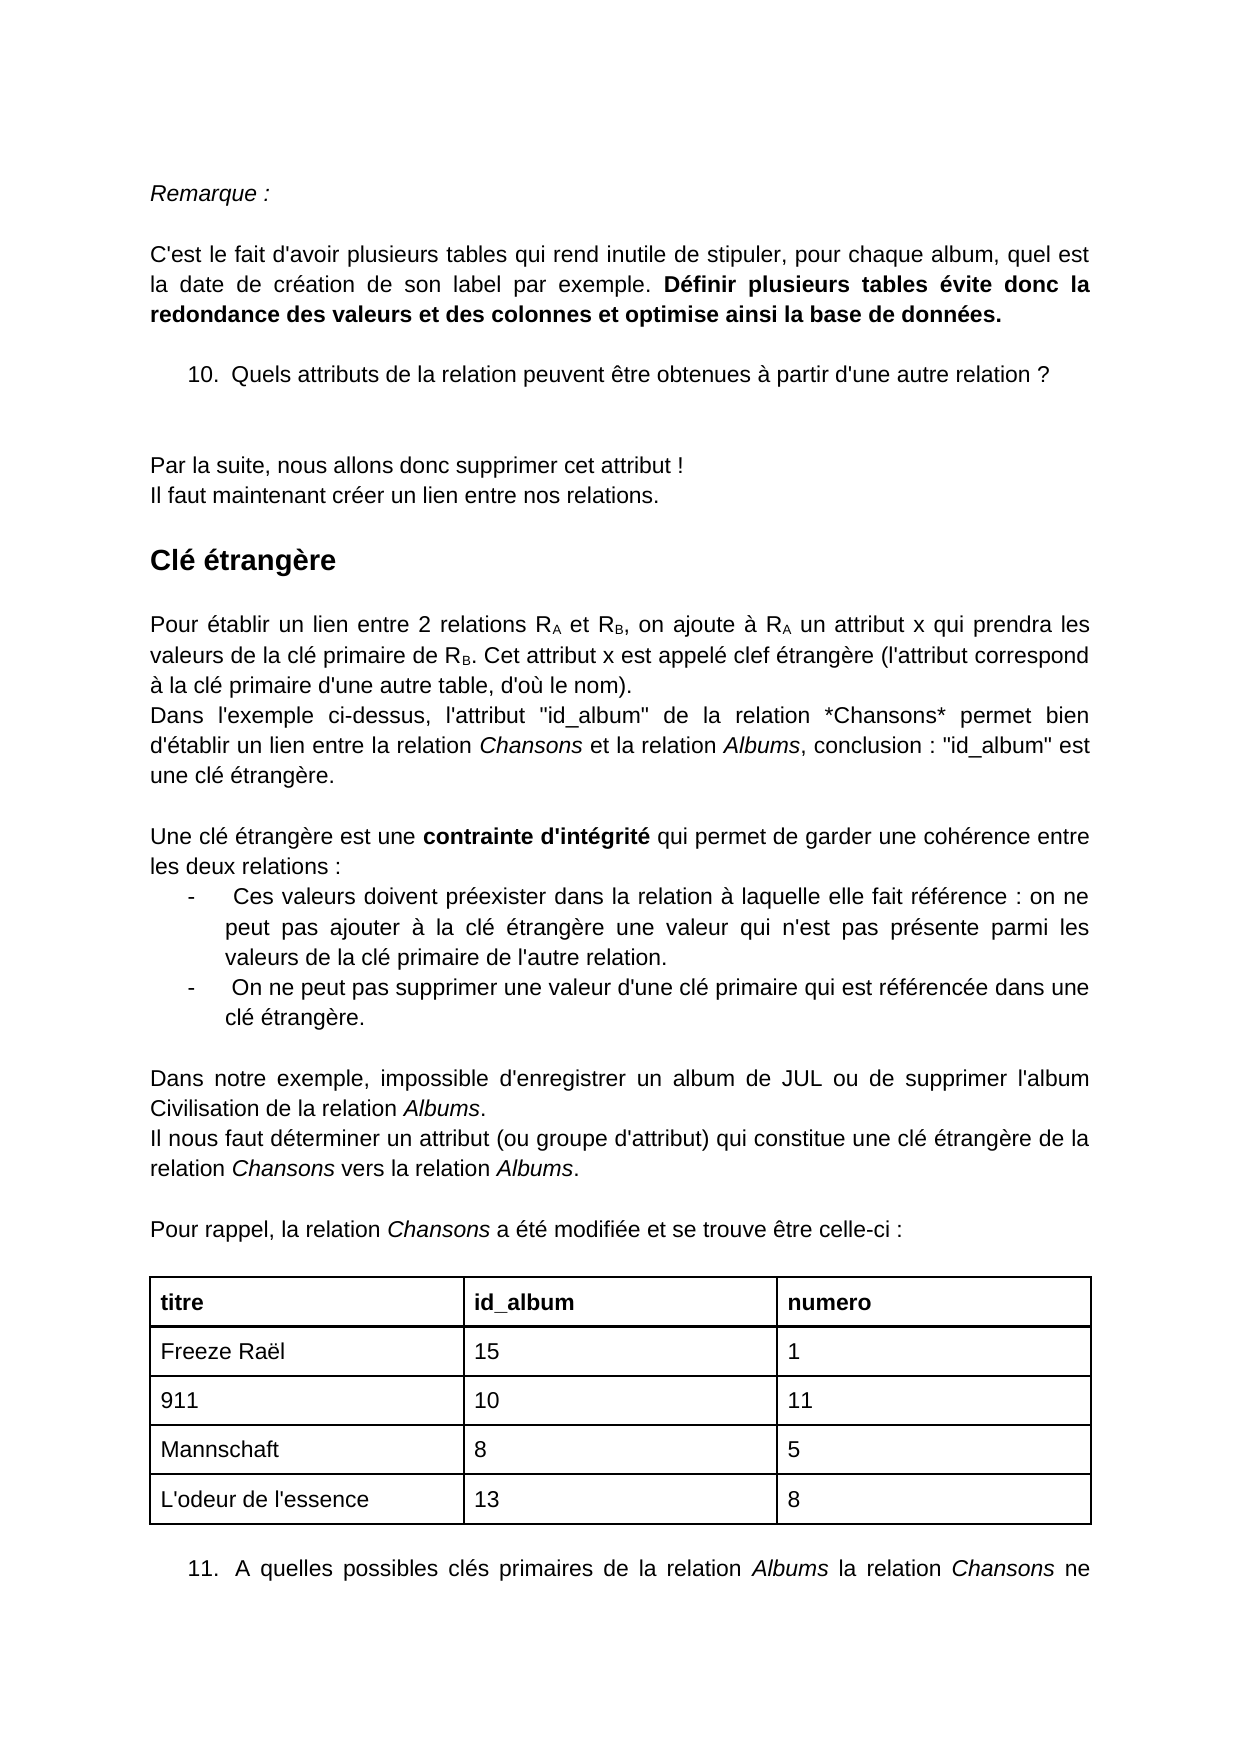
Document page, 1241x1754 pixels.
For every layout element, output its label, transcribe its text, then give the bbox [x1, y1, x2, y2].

text Il faut maintenant créer un lien entre nos relations. [150, 482, 1090, 509]
table_cell 13 [465, 1475, 776, 1522]
table_cell 11 [778, 1377, 1090, 1424]
table_header numero [778, 1278, 1090, 1325]
text Pour établir un lien entre 2 relations RA et RB, on ajoute à RA un attribut x qui prendra les valeurs de la clé primaire de RB. Cet attribut x est appelé clef étrangère (l'attribut correspond à la clé primaire d'une autre table, d'où le nom). [150, 611, 1090, 698]
text Pour rappel, la relation Chansons a été modifiée et se trouve être celle-ci : [150, 1216, 1090, 1242]
table_cell 8 [465, 1426, 776, 1473]
table_cell 1 [778, 1328, 1090, 1374]
text Il nous faut déterminer un attribut (ou groupe d'attribut) qui constitue une clé étrangère de la relation Chansons vers la relation Albums. [150, 1125, 1090, 1182]
table_cell 8 [778, 1475, 1090, 1522]
table_cell L'odeur de l'essence [151, 1475, 463, 1522]
text Remarque : [150, 180, 1090, 207]
text Clé étrangère [150, 543, 1090, 576]
text Une clé étrangère est une contrainte d'intégrité qui permet de garder une cohérence entre les deux relations : [150, 823, 1090, 879]
list On ne peut pas supprimer une valeur d'une clé primaire qui est référencée dans une clé étrangère. [187, 974, 1090, 1031]
table_header titre [151, 1278, 463, 1325]
table_cell Freeze Raël [151, 1328, 463, 1374]
table_cell 911 [151, 1377, 463, 1424]
text Par la suite, nous allons donc supprimer cet attribut ! [150, 452, 1090, 478]
table_cell Mannschaft [151, 1426, 463, 1473]
table_header id_album [465, 1278, 776, 1325]
table_cell 5 [778, 1426, 1090, 1473]
text Dans l'exemple ci-dessus, l'attribut "id_album" de la relation *Chansons* permet bien d'établir un lien entre la relation Chansons et la relation Albums, conclusion : "id_album" est une clé étrangère. [150, 702, 1090, 789]
table_cell 10 [465, 1377, 776, 1424]
list A quelles possibles clés primaires de la relation Albums la relation Chansons ne [187, 1555, 1090, 1581]
table_cell 15 [465, 1328, 776, 1374]
list Quels attributs de la relation peuvent être obtenues à partir d'une autre relation ? [187, 361, 1090, 388]
text C'est le fait d'avoir plusieurs tables qui rend inutile de stipuler, pour chaque album, quel est la date de création de son label par exemple. Définir plusieurs tables évite donc la redondance des valeurs et des colonnes et optimise ainsi la base de données. [150, 241, 1090, 327]
text Dans notre exemple, impossible d'enregistrer un album de JUL ou de supprimer l'album Civilisation de la relation Albums. [150, 1064, 1090, 1121]
list Ces valeurs doivent préexister dans la relation à laquelle elle fait référence : on ne peut pas ajouter à la clé étrangère une valeur qui n'est pas présente parmi les valeurs de la clé primaire de l'autre relation. [187, 883, 1090, 970]
